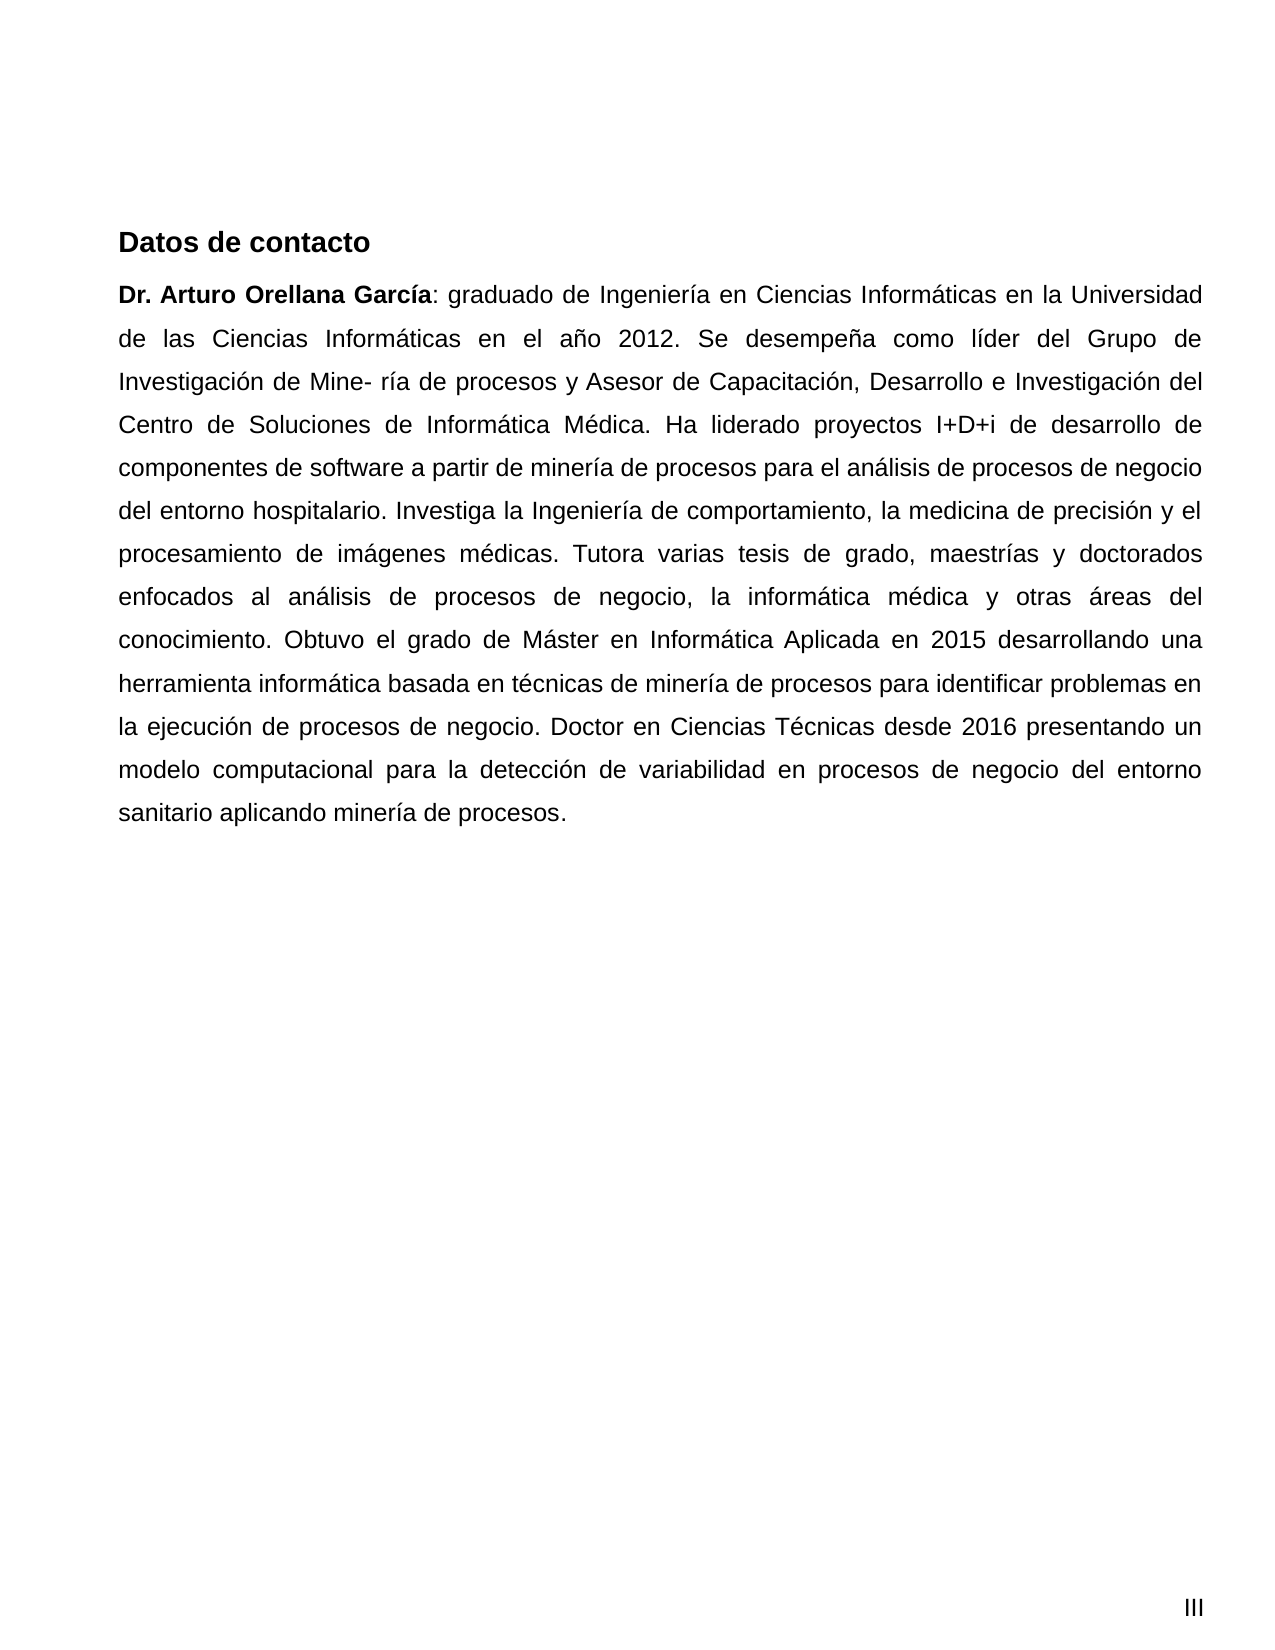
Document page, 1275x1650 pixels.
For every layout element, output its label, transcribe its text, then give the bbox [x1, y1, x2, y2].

subtitle Datos de contacto [118, 225, 1204, 258]
text Dr. Arturo Orellana García: graduado de Ingeniería en Ciencias Informáticas en la Universidad de las Ciencias Informáticas en el año 2012. Se desempeña como líder del Grupo de Investigación de Mine- ría de procesos y Asesor de Capacitación, Desarrollo e Investigación del Centro de Soluciones de Informática Médica. Ha liderado proyectos I+D+i de desarrollo de componentes de software a partir de minería de procesos para el análisis de procesos de negocio del entorno hospitalario. Investiga la Ingeniería de comportamiento, la medicina de precisión y el procesamiento de imágenes médicas. Tutora varias tesis de grado, maestrías y doctorados enfocados al análisis de procesos de negocio, la informática médica y otras áreas del conocimiento. Obtuvo el grado de Máster en Informática Aplicada en 2015 desarrollando una herramienta informática basada en técnicas de minería de procesos para identificar problemas en la ejecución de procesos de negocio. Doctor en Ciencias Técnicas desde 2016 presentando un modelo computacional para la detección de variabilidad en procesos de negocio del entorno sanitario aplicando minería de procesos. [118, 280, 1204, 827]
